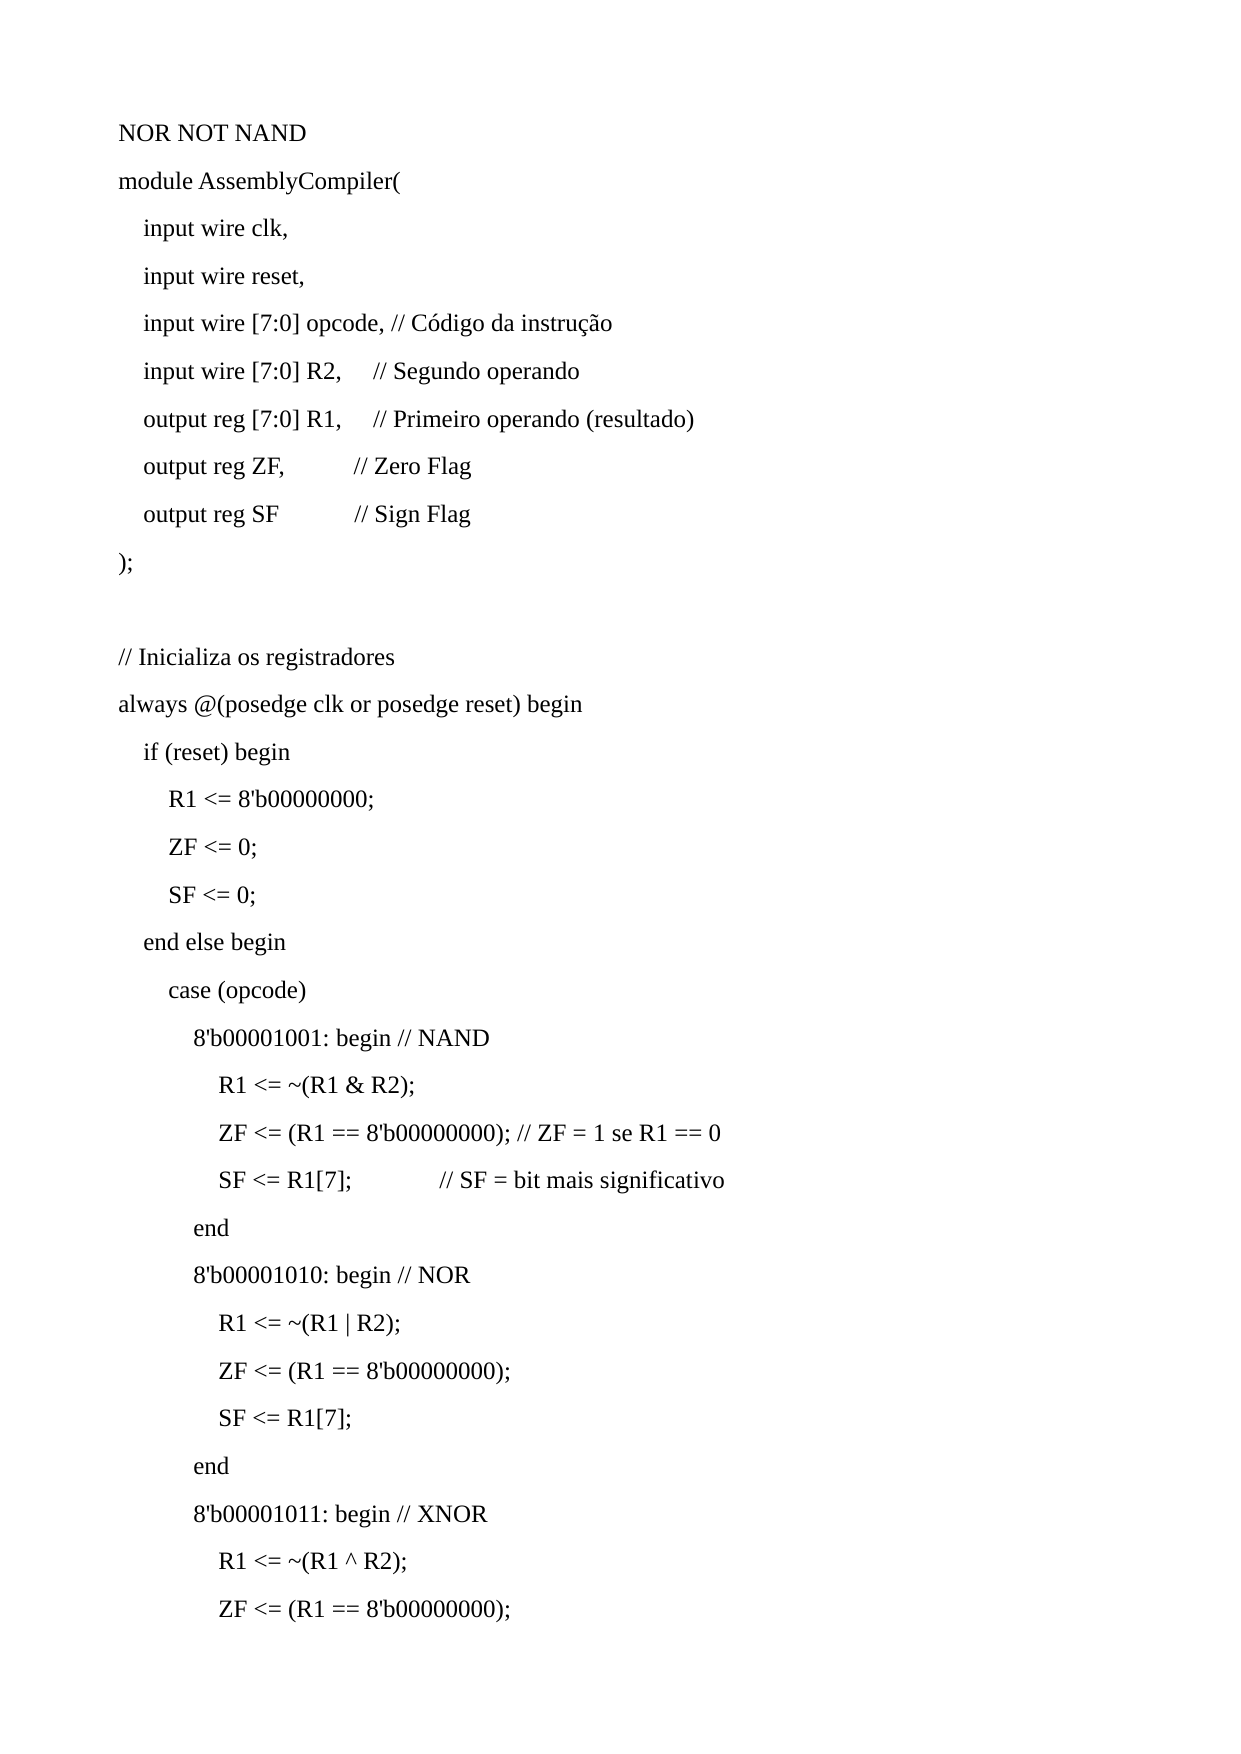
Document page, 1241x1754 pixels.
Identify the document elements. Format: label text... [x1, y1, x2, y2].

text SF <= R1[7]; // SF = bit mais significativo [118, 1165, 1122, 1194]
text end [118, 1451, 1122, 1480]
text R1 <= ~(R1 & R2); [118, 1070, 1122, 1099]
text input wire clk, [118, 213, 1122, 242]
text // Inicializa os registradores [118, 642, 1122, 671]
text if (reset) begin [118, 737, 1122, 766]
text input wire [7:0] opcode, // Código da instrução [118, 308, 1122, 337]
text 8'b00001010: begin // NOR [118, 1261, 1122, 1289]
text ZF <= (R1 == 8'b00000000); // ZF = 1 se R1 == 0 [118, 1118, 1122, 1147]
text 8'b00001001: begin // NAND [118, 1023, 1122, 1051]
text module AssemblyCompiler( [118, 166, 1122, 194]
text output reg [7:0] R1, // Primeiro operando (resultado) [118, 404, 1122, 432]
text always @(posedge clk or posedge reset) begin [118, 689, 1122, 718]
text SF <= 0; [118, 880, 1122, 908]
text end [118, 1213, 1122, 1242]
text ZF <= (R1 == 8'b00000000); [118, 1594, 1122, 1623]
text NOR NOT NAND [118, 118, 1122, 147]
text case (opcode) [118, 975, 1122, 1004]
text ZF <= 0; [118, 832, 1122, 861]
text R1 <= ~(R1 | R2); [118, 1308, 1122, 1337]
text output reg ZF, // Zero Flag [118, 451, 1122, 480]
text output reg SF // Sign Flag [118, 499, 1122, 528]
text input wire reset, [118, 261, 1122, 290]
text input wire [7:0] R2, // Segundo operando [118, 356, 1122, 385]
text end else begin [118, 927, 1122, 956]
text ); [118, 547, 1122, 575]
text 8'b00001011: begin // XNOR [118, 1499, 1122, 1527]
text SF <= R1[7]; [118, 1403, 1122, 1432]
text R1 <= 8'b00000000; [118, 784, 1122, 813]
text R1 <= ~(R1 ^ R2); [118, 1546, 1122, 1575]
text ZF <= (R1 == 8'b00000000); [118, 1356, 1122, 1384]
